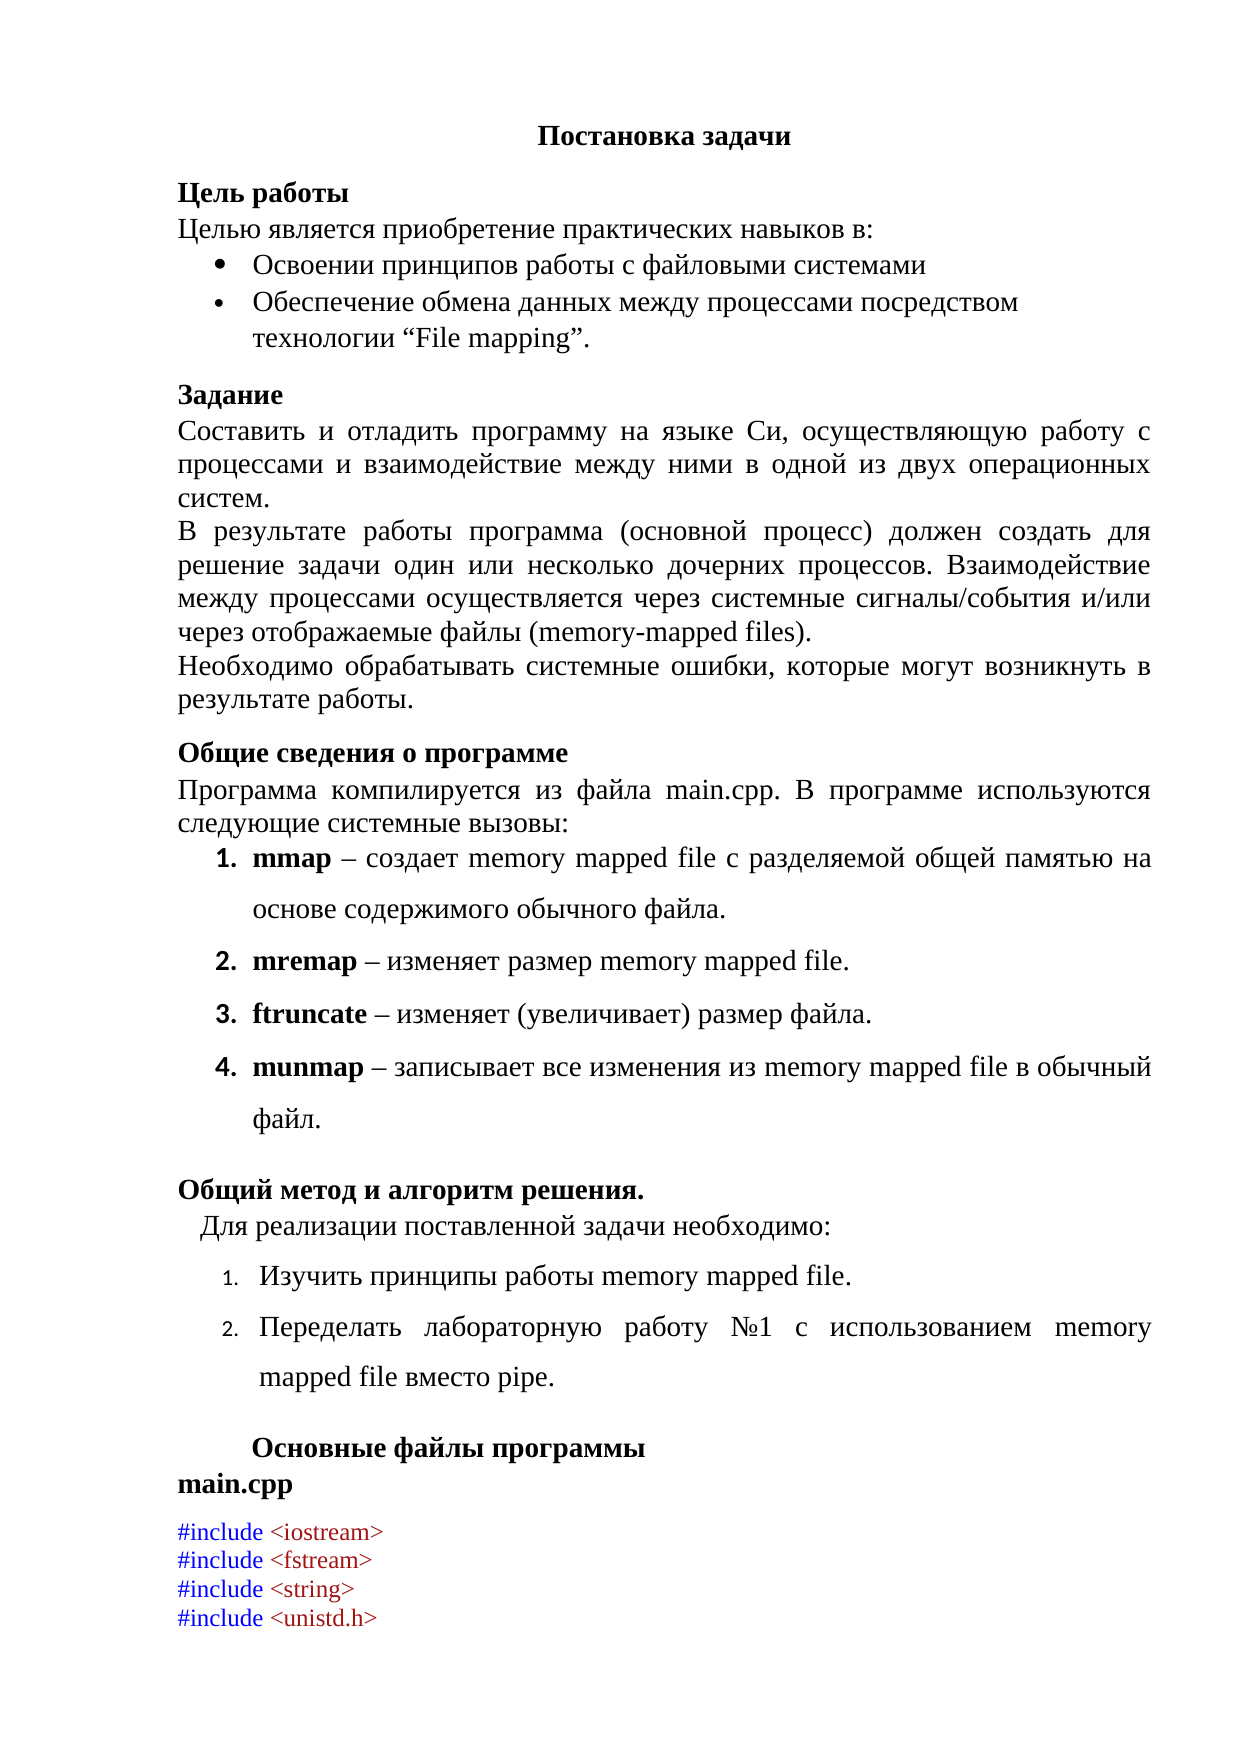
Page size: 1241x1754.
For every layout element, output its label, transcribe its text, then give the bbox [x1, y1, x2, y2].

subtitle Задание [177, 377, 1152, 410]
text Целью является приобретение практических навыков в: [177, 211, 1152, 245]
text Постановка задачи [177, 118, 1152, 152]
subtitle Общий метод и алгоритм решения. [177, 1172, 1152, 1206]
list ftruncate – изменяет (увеличивает) размер файла. [215, 995, 1152, 1031]
subtitle Общие сведения о программе [177, 736, 1152, 769]
subtitle Основные файлы программы [177, 1430, 1152, 1464]
list mmap – создает memory mapped file с разделяемой общей памятью на основе содержимого обычного файла. [215, 839, 1152, 925]
list Изучить принципы работы memory mapped file. [221, 1258, 1152, 1292]
subtitle Цель работы [177, 175, 1152, 209]
text В результате работы программа (основной процесс) должен создать для решение задачи один или несколько дочерних процессов. Взаимодействие между процессами осуществляется через системные сигналы/события и/или через отображаемые файлы (memory-mapped files). [177, 513, 1152, 648]
text Составить и отладить программу на языке Си, осуществляющую работу с процессами и взаимодействие между ними в одной из двух операционных систем. [177, 413, 1152, 513]
text Для реализации поставленной задачи необходимо: [88, 1208, 1152, 1242]
list Обеспечение обмена данных между процессами посредством технологии “File mapping”. [215, 284, 1152, 353]
text #include <string> [177, 1574, 1152, 1603]
text main.cpp [177, 1466, 1152, 1500]
text #include <unistd.h> [177, 1603, 1152, 1632]
list Освоении принципов работы с файловыми системами [215, 247, 1152, 281]
list munmap – записывает все изменения из memory mapped file в обычный файл. [215, 1048, 1152, 1134]
list mremap – изменяет размер memory mapped file. [215, 942, 1152, 977]
text #include <fstream> [177, 1545, 1152, 1574]
text #include <iostream> [177, 1517, 1152, 1545]
list Переделать лабораторную работу №1 с использованием memory mapped file вместо pipe. [221, 1309, 1152, 1393]
text Необходимо обрабатывать системные ошибки, которые могут возникнуть в результате работы. [177, 648, 1152, 715]
text Программа компилируется из файла main.cpp. В программе используются следующие системные вызовы: [177, 772, 1152, 839]
